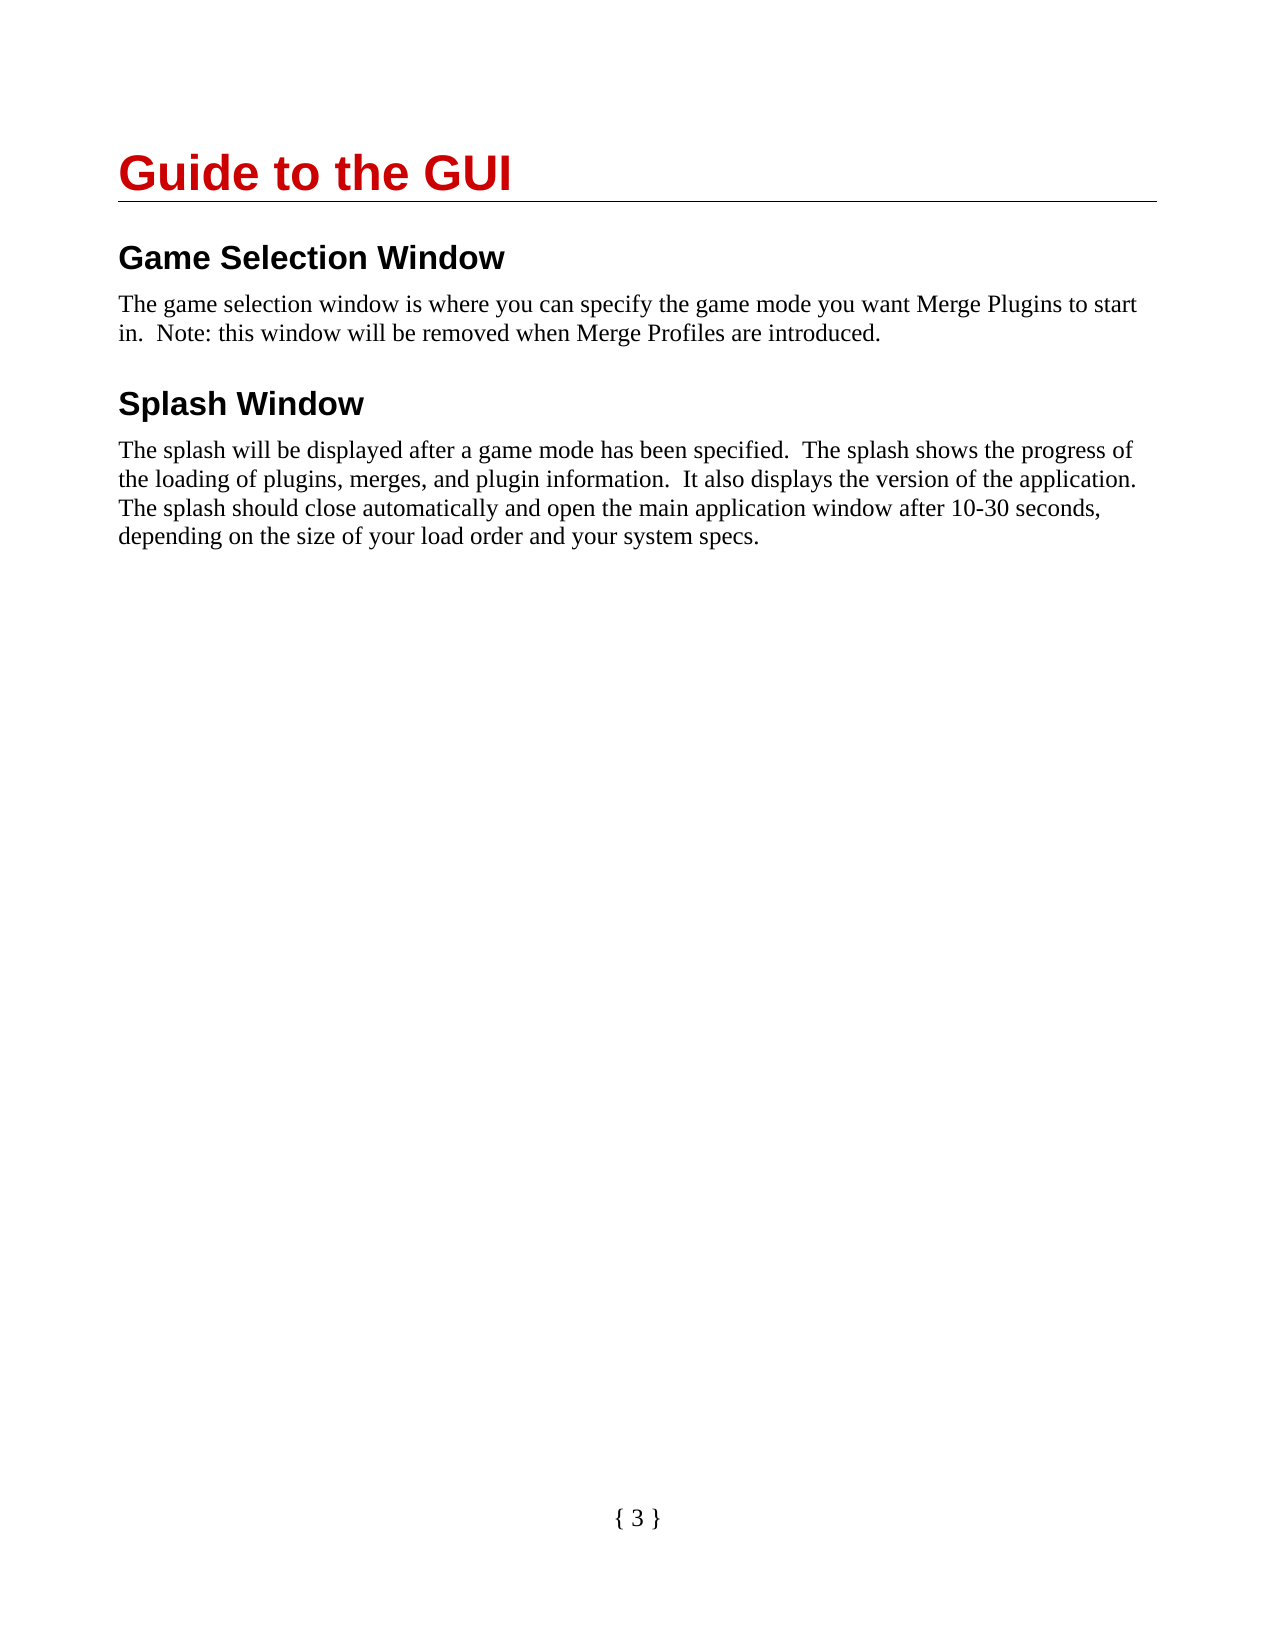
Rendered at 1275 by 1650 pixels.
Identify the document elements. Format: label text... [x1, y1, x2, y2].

subtitle Guide to the GUI [118, 143, 1157, 201]
subtitle Splash Window [118, 384, 1157, 423]
subtitle Game Selection Window [118, 238, 1157, 277]
text The splash will be displayed after a game mode has been specified. The splash shows the progress of the loading of plugins, merges, and plugin information. It also displays the version of the application. The splash should close automatically and open the main application window after 10-30 seconds, depending on the size of your load order and your system specs. [118, 435, 1157, 550]
text The game selection window is where you can specify the game mode you want Merge Plugins to start in. Note: this window will be removed when Merge Profiles are introduced. [118, 289, 1157, 347]
